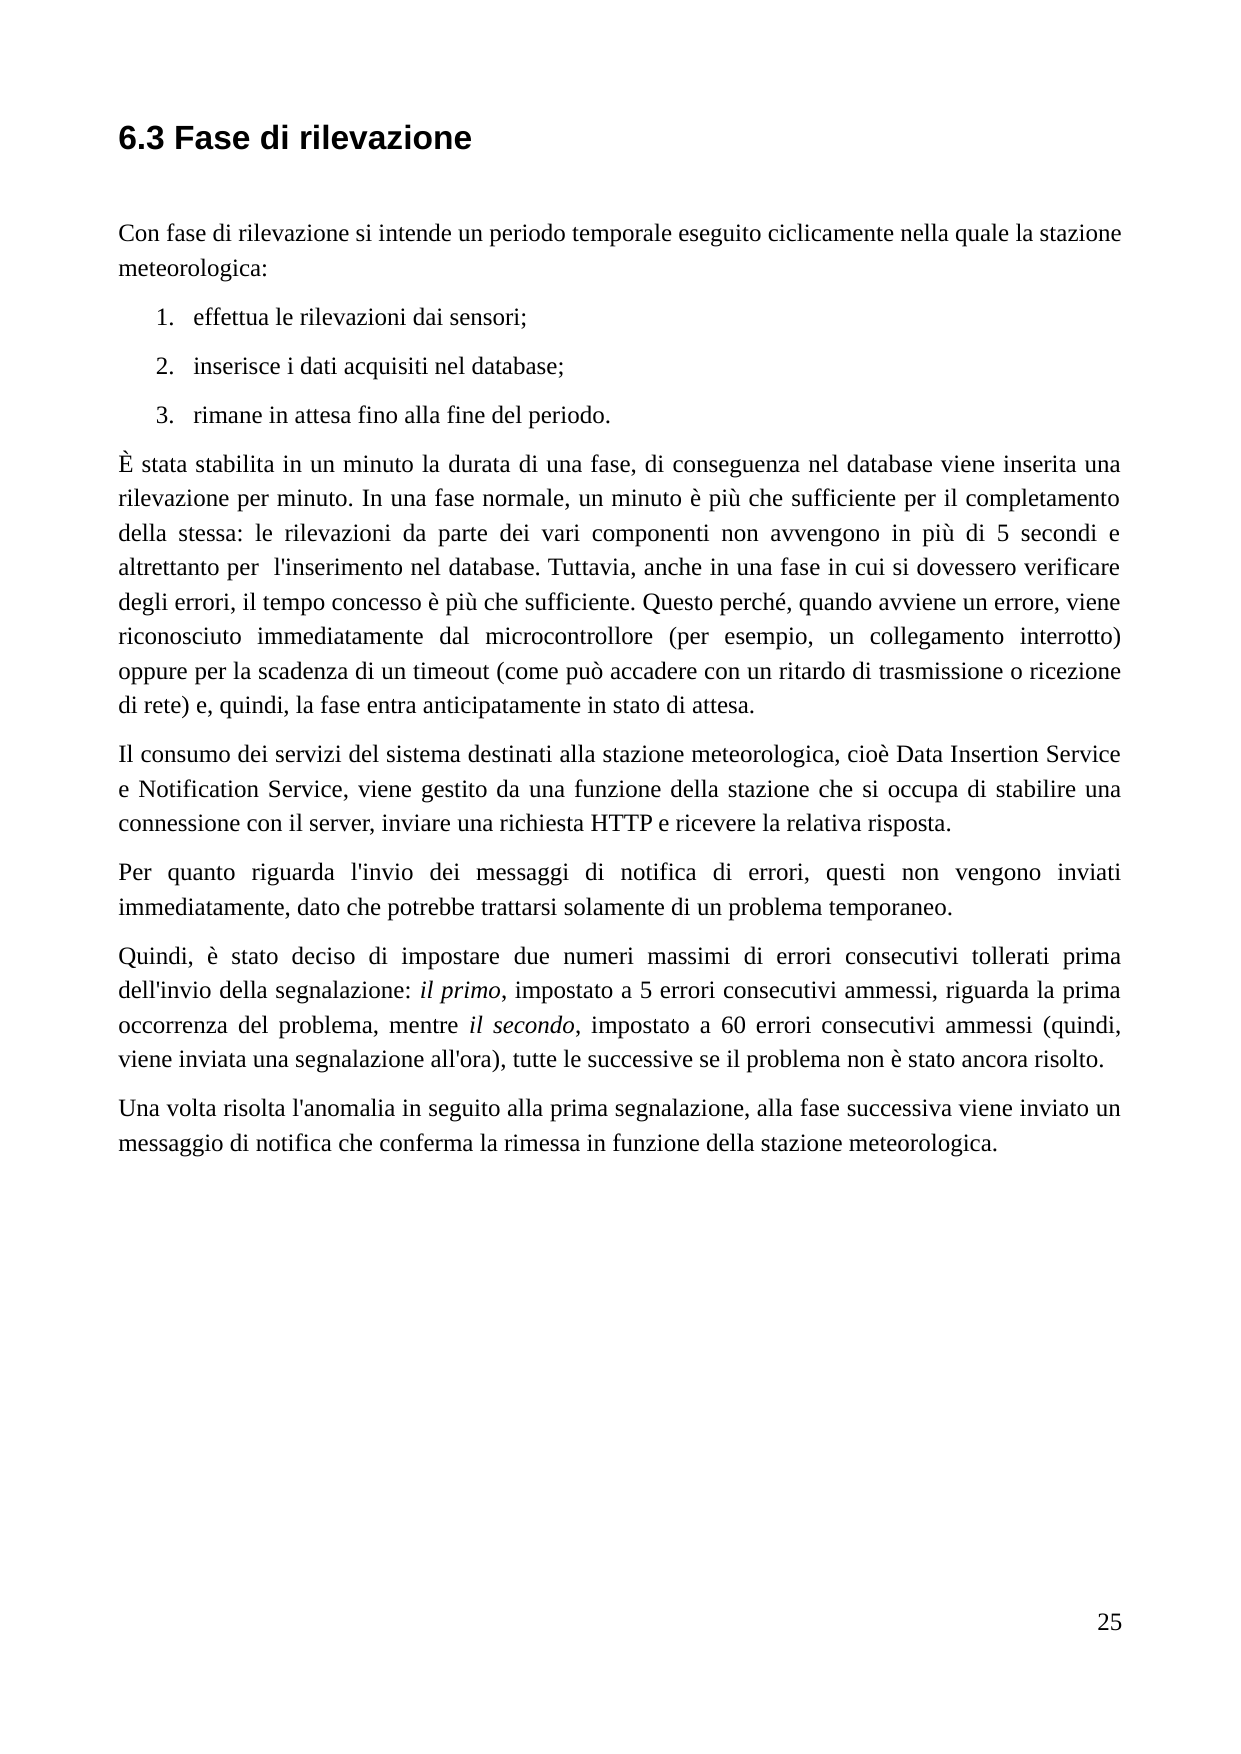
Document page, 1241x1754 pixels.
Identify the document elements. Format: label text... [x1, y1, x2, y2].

text Il consumo dei servizi del sistema destinati alla stazione meteorologica, cioè Data Insertion Service e Notification Service, viene gestito da una funzione della stazione che si occupa di stabilire una connessione con il server, inviare una richiesta HTTP e ricevere la relativa risposta. [118, 739, 1122, 837]
list rimane in attesa fino alla fine del periodo. [156, 400, 1122, 429]
list inserisce i dati acquisiti nel database; [156, 351, 1122, 380]
text Con fase di rilevazione si intende un periodo temporale eseguito ciclicamente nella quale la stazione meteorologica: [118, 218, 1122, 282]
text Una volta risolta l'anomalia in seguito alla prima segnalazione, alla fase successiva viene inviato un messaggio di notifica che conferma la rimessa in funzione della stazione meteorologica. [118, 1093, 1122, 1157]
text Per quanto riguarda l'invio dei messaggi di notifica di errori, questi non vengono inviati immediatamente, dato che potrebbe trattarsi solamente di un problema temporaneo. [118, 857, 1122, 921]
subtitle 6.3 Fase di rilevazione [118, 118, 1122, 157]
text Quindi, è stato deciso di impostare due numeri massimi di errori consecutivi tollerati prima dell'invio della segnalazione: il primo, impostato a 5 errori consecutivi ammessi, riguarda la prima occorrenza del problema, mentre il secondo, impostato a 60 errori consecutivi ammessi (quindi, viene inviata una segnalazione all'ora), tutte le successive se il problema non è stato ancora risolto. [118, 941, 1122, 1073]
list effettua le rilevazioni dai sensori; [156, 302, 1122, 331]
text È stata stabilita in un minuto la durata di una fase, di conseguenza nel database viene inserita una rilevazione per minuto. In una fase normale, un minuto è più che sufficiente per il completamento della stessa: le rilevazioni da parte dei vari componenti non avvengono in più di 5 secondi e altrettanto per l'inserimento nel database. Tuttavia, anche in una fase in cui si dovessero verificare degli errori, il tempo concesso è più che sufficiente. Questo perché, quando avviene un errore, viene riconosciuto immediatamente dal microcontrollore (per esempio, un collegamento interrotto) oppure per la scadenza di un timeout (come può accadere con un ritardo di trasmissione o ricezione di rete) e, quindi, la fase entra anticipatamente in stato di attesa. [118, 449, 1122, 719]
